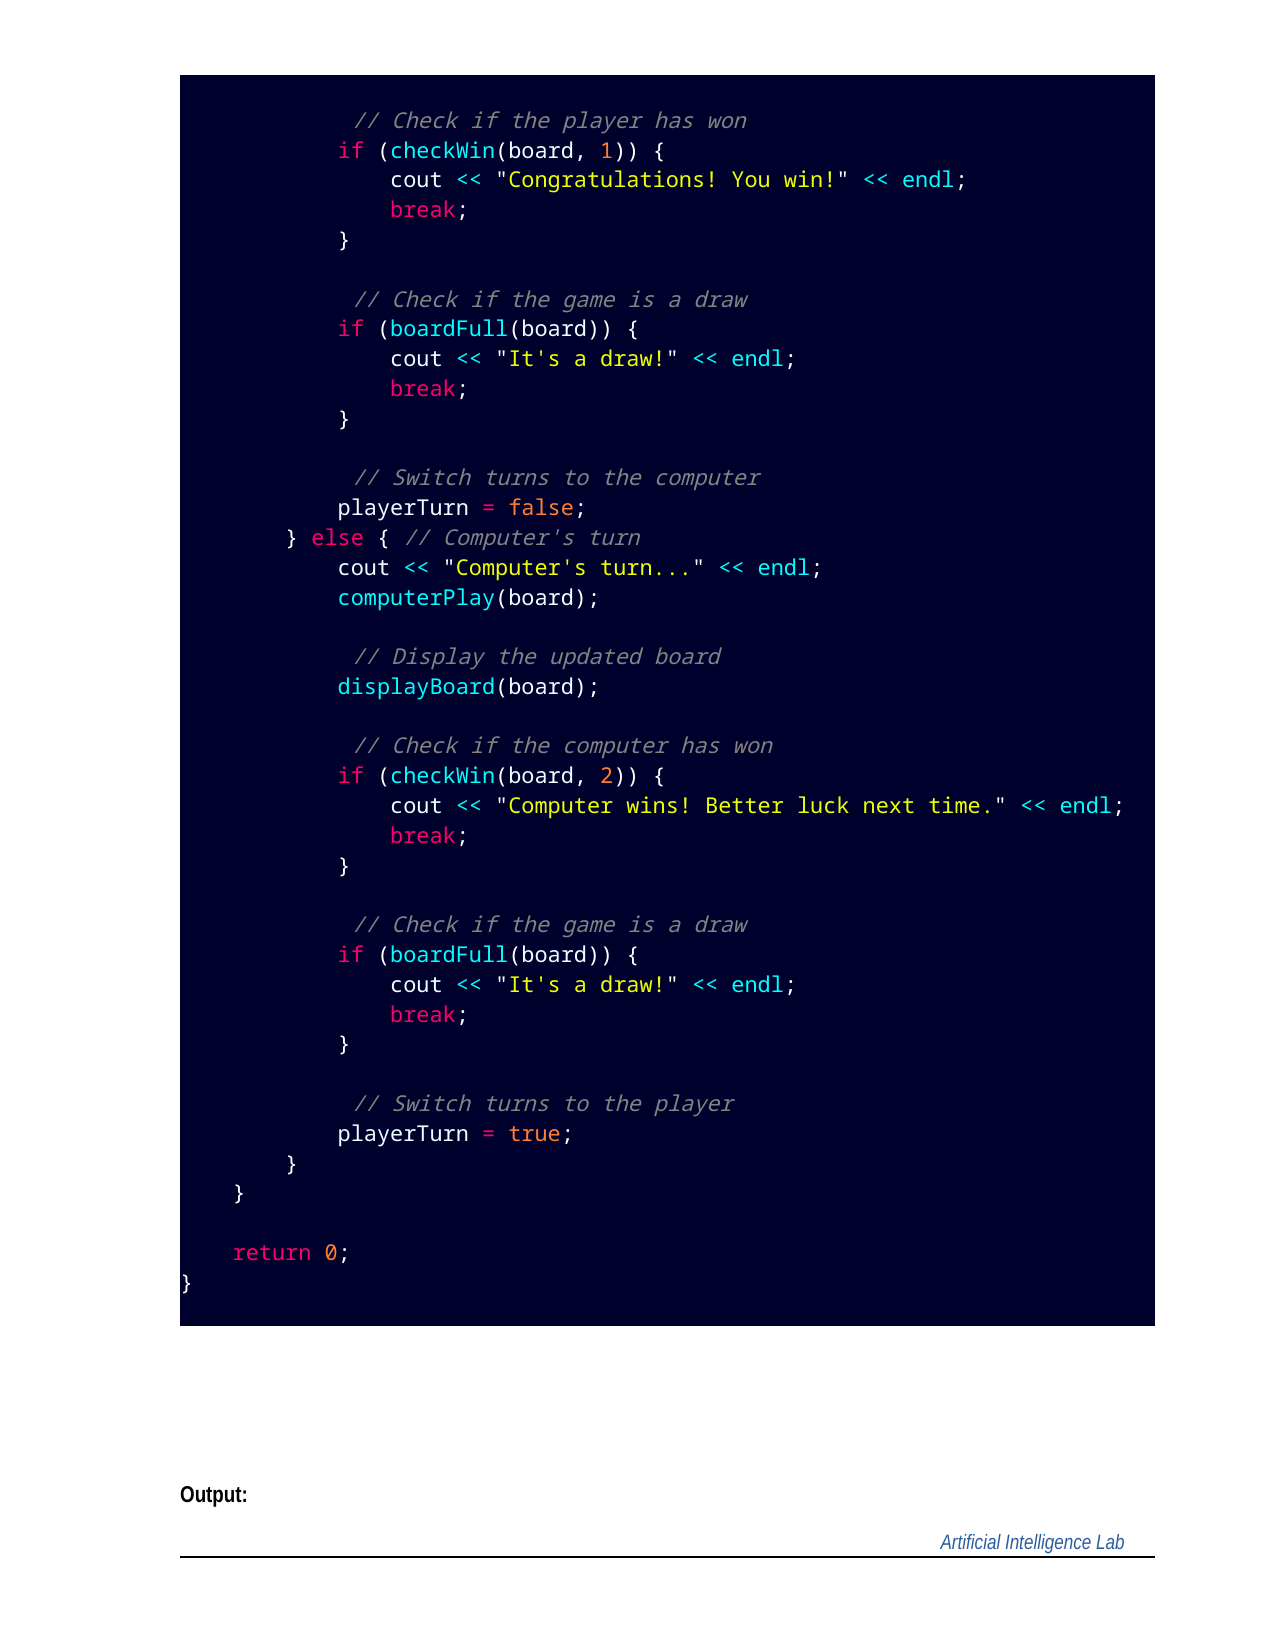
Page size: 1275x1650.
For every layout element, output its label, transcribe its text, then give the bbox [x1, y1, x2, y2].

text break; [180, 998, 1155, 1028]
text } [180, 1177, 1155, 1207]
text // Check if the game is a draw [180, 283, 1155, 313]
text // Display the updated board [180, 641, 1155, 671]
text } else { // Computer's turn [180, 522, 1155, 552]
text } [180, 1028, 1155, 1058]
text if (checkWin(board, 1)) { [180, 134, 1155, 164]
text break; [180, 820, 1155, 849]
text } [180, 849, 1155, 879]
text if (boardFull(board)) { [180, 939, 1155, 969]
text return 0; [180, 1237, 1155, 1267]
text cout << "Computer wins! Better luck next time." << endl; [180, 790, 1155, 820]
text Output: [180, 1481, 1155, 1508]
text if (checkWin(board, 2)) { [180, 760, 1155, 790]
text playerTurn = false; [180, 492, 1155, 522]
text cout << "It's a draw!" << endl; [180, 969, 1155, 998]
text } [180, 224, 1155, 254]
text cout << "Congratulations! You win!" << endl; [180, 164, 1155, 194]
text } [180, 1267, 1155, 1296]
text // Switch turns to the player [180, 1088, 1155, 1118]
text if (boardFull(board)) { [180, 313, 1155, 343]
text cout << "It's a draw!" << endl; [180, 343, 1155, 373]
text break; [180, 194, 1155, 224]
text break; [180, 373, 1155, 403]
text cout << "Computer's turn..." << endl; [180, 552, 1155, 581]
text // Check if the computer has won [180, 730, 1155, 760]
text // Check if the player has won [180, 105, 1155, 134]
text displayBoard(board); [180, 671, 1155, 701]
text playerTurn = true; [180, 1118, 1155, 1147]
text // Switch turns to the computer [180, 462, 1155, 492]
text } [180, 403, 1155, 432]
text computerPlay(board); [180, 581, 1155, 611]
text // Check if the game is a draw [180, 909, 1155, 939]
text } [180, 1147, 1155, 1177]
